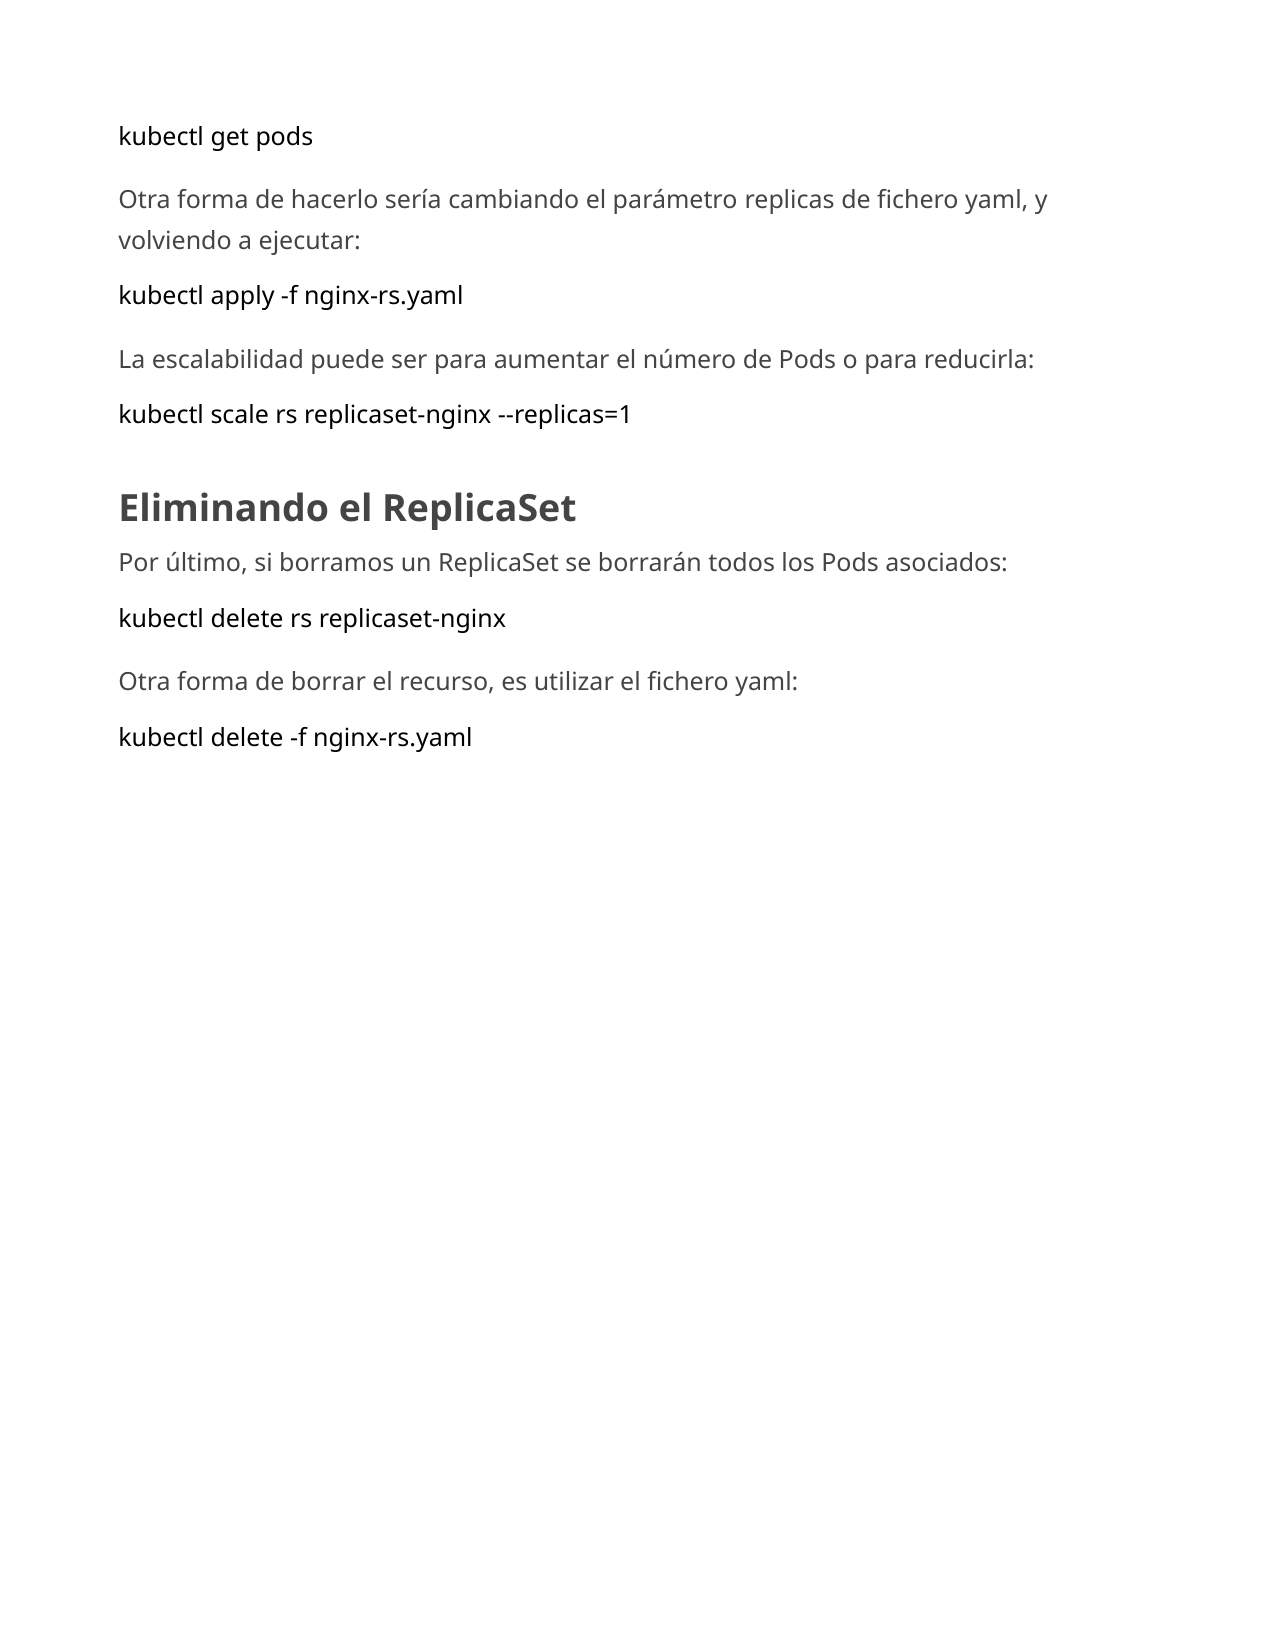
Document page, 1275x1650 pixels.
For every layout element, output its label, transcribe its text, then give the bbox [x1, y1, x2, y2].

text Otra forma de borrar el recurso, es utilizar el fichero yaml: [118, 664, 1157, 698]
text La escalabilidad puede ser para aumentar el número de Pods o para reducirla: [118, 341, 1157, 376]
text Otra forma de hacerlo sería cambiando el parámetro replicas de fichero yaml, y volviendo a ejecutar: [118, 182, 1157, 257]
text kubectl delete rs replicaset-nginx [118, 600, 1157, 634]
text kubectl get pods [118, 118, 1157, 152]
text kubectl scale rs replicaset-nginx --replicas=1 [118, 397, 1157, 431]
subtitle Eliminando el ReplicaSet [118, 481, 1157, 532]
text Por último, si borramos un ReplicaSet se borrarán todos los Pods asociados: [118, 545, 1157, 579]
text kubectl apply -f nginx-rs.yaml [118, 278, 1157, 312]
text kubectl delete -f nginx-rs.yaml [118, 719, 1157, 753]
